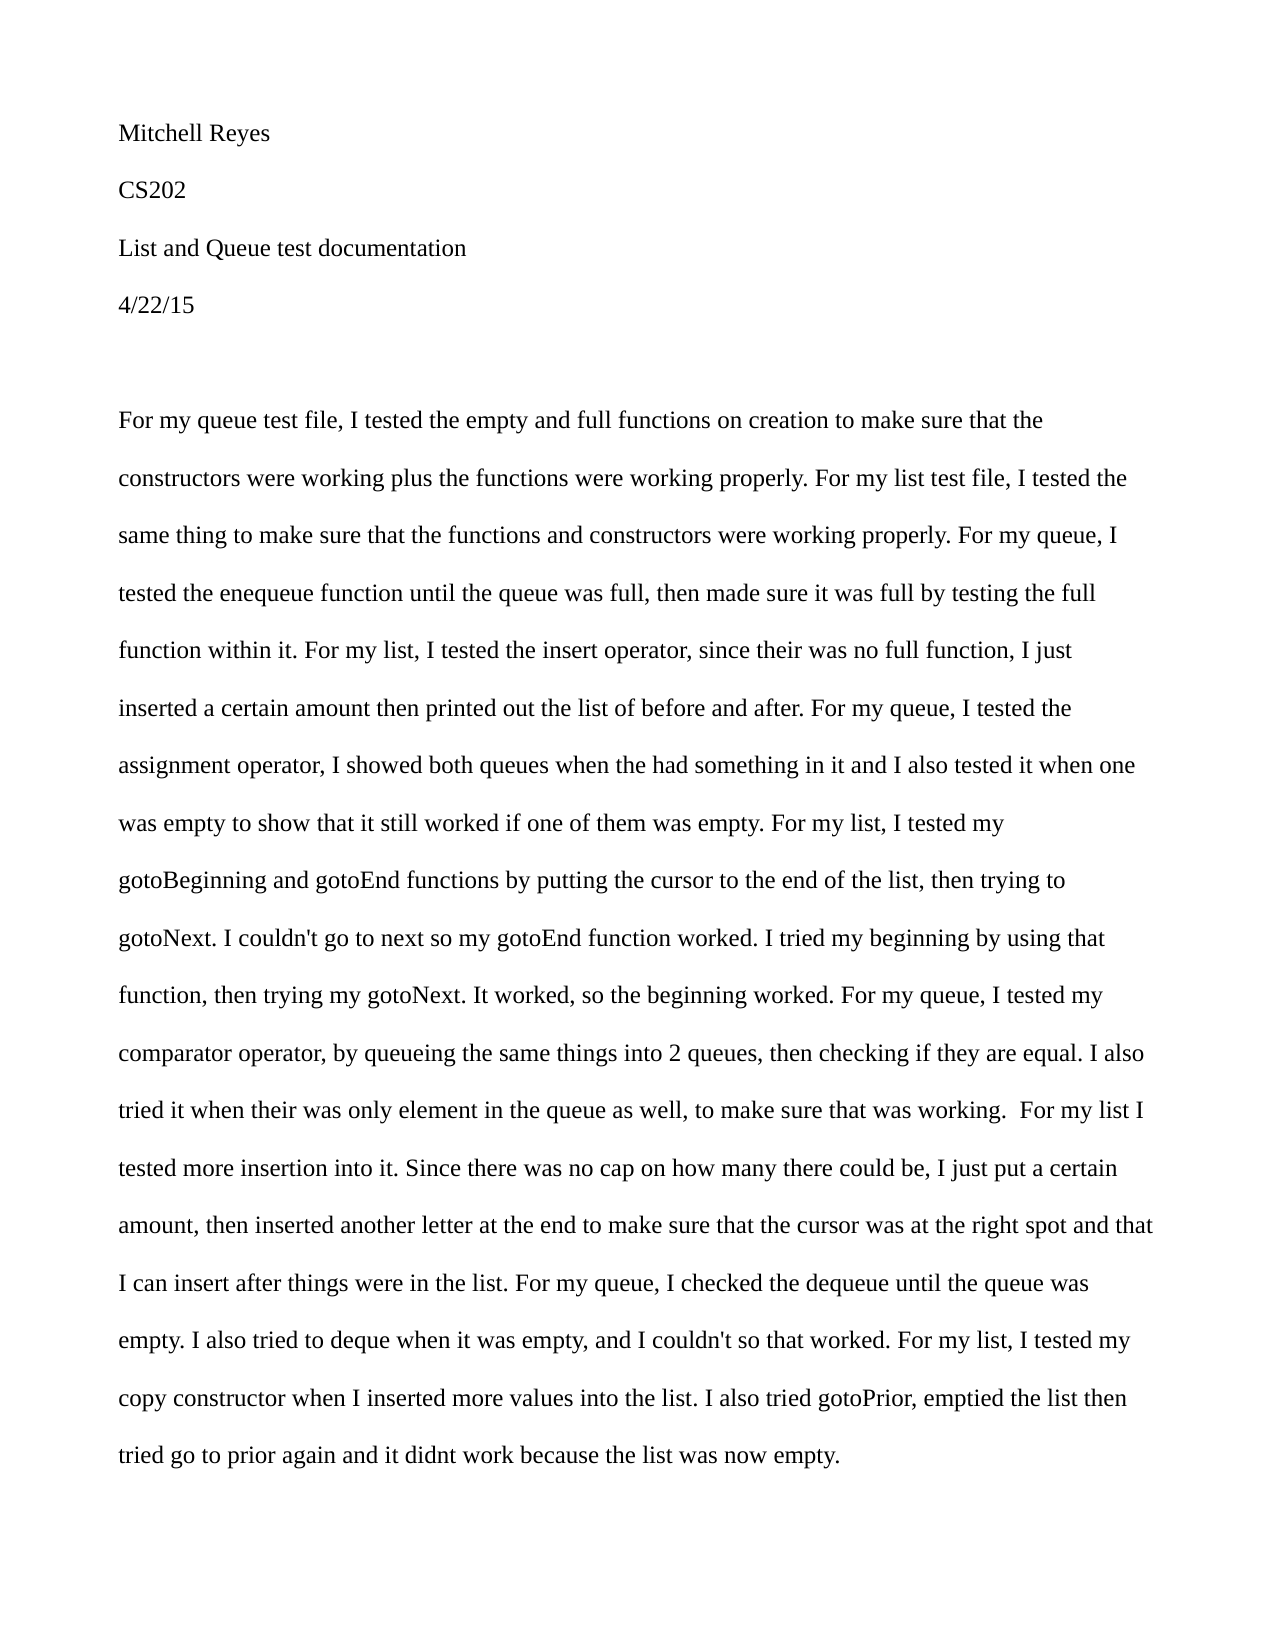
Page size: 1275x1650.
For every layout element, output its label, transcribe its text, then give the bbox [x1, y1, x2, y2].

text List and Queue test documentation [118, 233, 1157, 262]
text CS202 [118, 176, 1157, 204]
text For my queue test file, I tested the empty and full functions on creation to make sure that the constructors were working plus the functions were working properly. For my list test file, I tested the same thing to make sure that the functions and constructors were working properly. For my queue, I tested the enequeue function until the queue was full, then made sure it was full by testing the full function within it. For my list, I tested the insert operator, since their was no full function, I just inserted a certain amount then printed out the list of before and after. For my queue, I tested the assignment operator, I showed both queues when the had something in it and I also tested it when one was empty to show that it still worked if one of them was empty. For my list, I tested my gotoBeginning and gotoEnd functions by putting the cursor to the end of the list, then trying to gotoNext. I couldn't go to next so my gotoEnd function worked. I tried my beginning by using that function, then trying my gotoNext. It worked, so the beginning worked. For my queue, I tested my comparator operator, by queueing the same things into 2 queues, then checking if they are equal. I also tried it when their was only element in the queue as well, to make sure that was working. For my list I tested more insertion into it. Since there was no cap on how many there could be, I just put a certain amount, then inserted another letter at the end to make sure that the cursor was at the right spot and that I can insert after things were in the list. For my queue, I checked the dequeue until the queue was empty. I also tried to deque when it was empty, and I couldn't so that worked. For my list, I tested my copy constructor when I inserted more values into the list. I also tried gotoPrior, emptied the list then tried go to prior again and it didnt work because the list was now empty. [118, 406, 1157, 1469]
text 4/22/15 [118, 291, 1157, 319]
text Mitchell Reyes [118, 118, 1157, 147]
